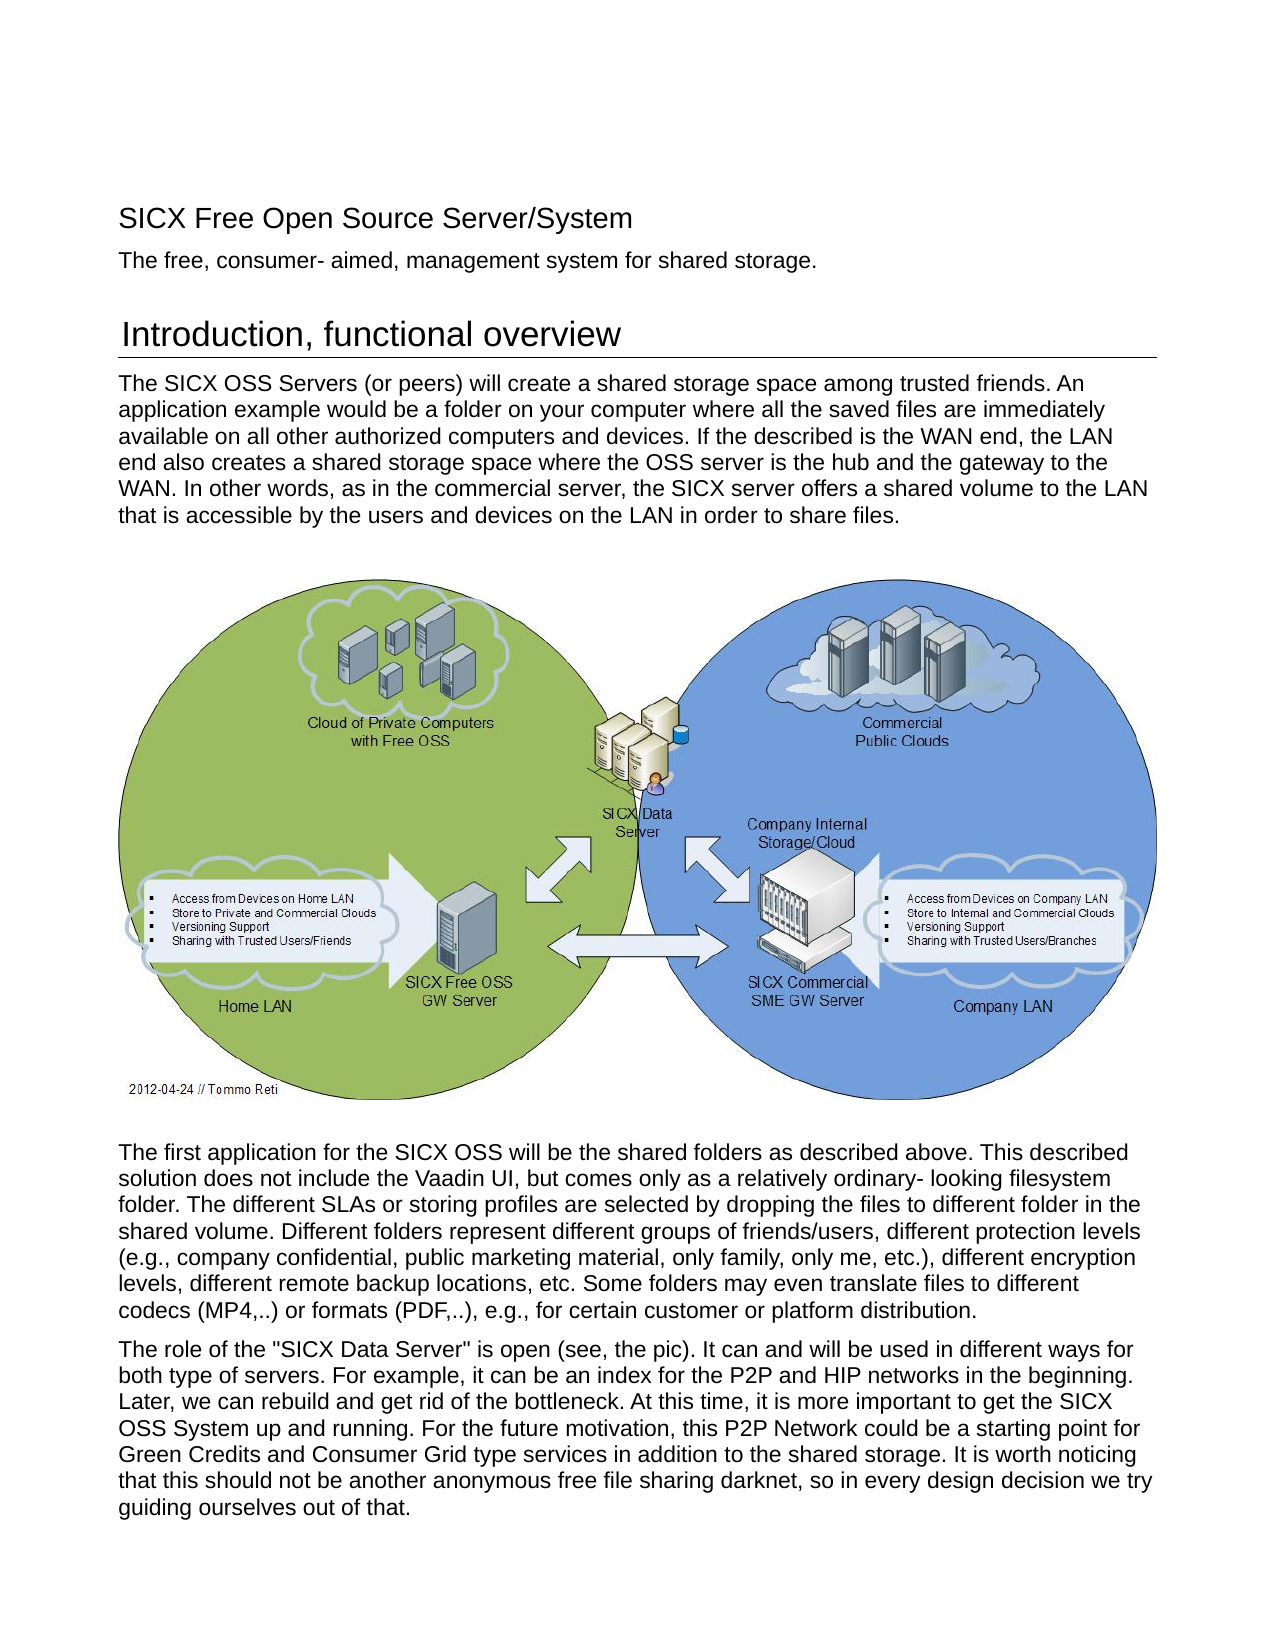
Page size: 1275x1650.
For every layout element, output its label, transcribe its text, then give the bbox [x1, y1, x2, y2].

text The SICX OSS Servers (or peers) will create a shared storage space among trusted friends. An application example would be a folder on your computer where all the saved files are immediately available on all other authorized computers and devices. If the described is the WAN end, the LAN end also creates a shared storage space where the OSS server is the hub and the gateway to the WAN. In other words, as in the commercial server, the SICX server offers a shared volume to the LAN that is accessible by the users and devices on the LAN in order to share files. [118, 370, 1157, 528]
picture [118, 579, 1157, 1100]
text The first application for the SICX OSS will be the shared folders as described above. This described solution does not include the Vaadin UI, but comes only as a relatively ordinary- looking filesystem folder. The different SLAs or storing profiles are selected by dropping the files to different folder in the shared volume. Different folders represent different groups of friends/users, different protection levels (e.g., company confidential, public marketing material, only family, only me, etc.), different encryption levels, different remote backup locations, etc. Some folders may even translate files to different codecs (MP4,..) or formats (PDF,..), e.g., for certain customer or platform distribution. [118, 1138, 1157, 1323]
subtitle SICX Free Open Source Server/System [118, 201, 1157, 235]
text The role of the "SICX Data Server" is open (see, the pic). It can and will be used in different ways for both type of servers. For example, it can be an index for the P2P and HIP networks in the beginning. Later, we can rebuild and get rid of the bottleneck. At this time, it is more important to get the SICX OSS System up and running. For the future motivation, this P2P Network could be a starting point for Green Credits and Consumer Grid type services in addition to the shared storage. It is worth noticing that this should not be another anonymous free file sharing darknet, so in every design decision we try guiding ourselves out of that. [118, 1336, 1157, 1520]
subtitle Introduction, functional overview [118, 311, 1157, 357]
text The free, consumer- aimed, management system for shared storage. [118, 247, 1157, 273]
